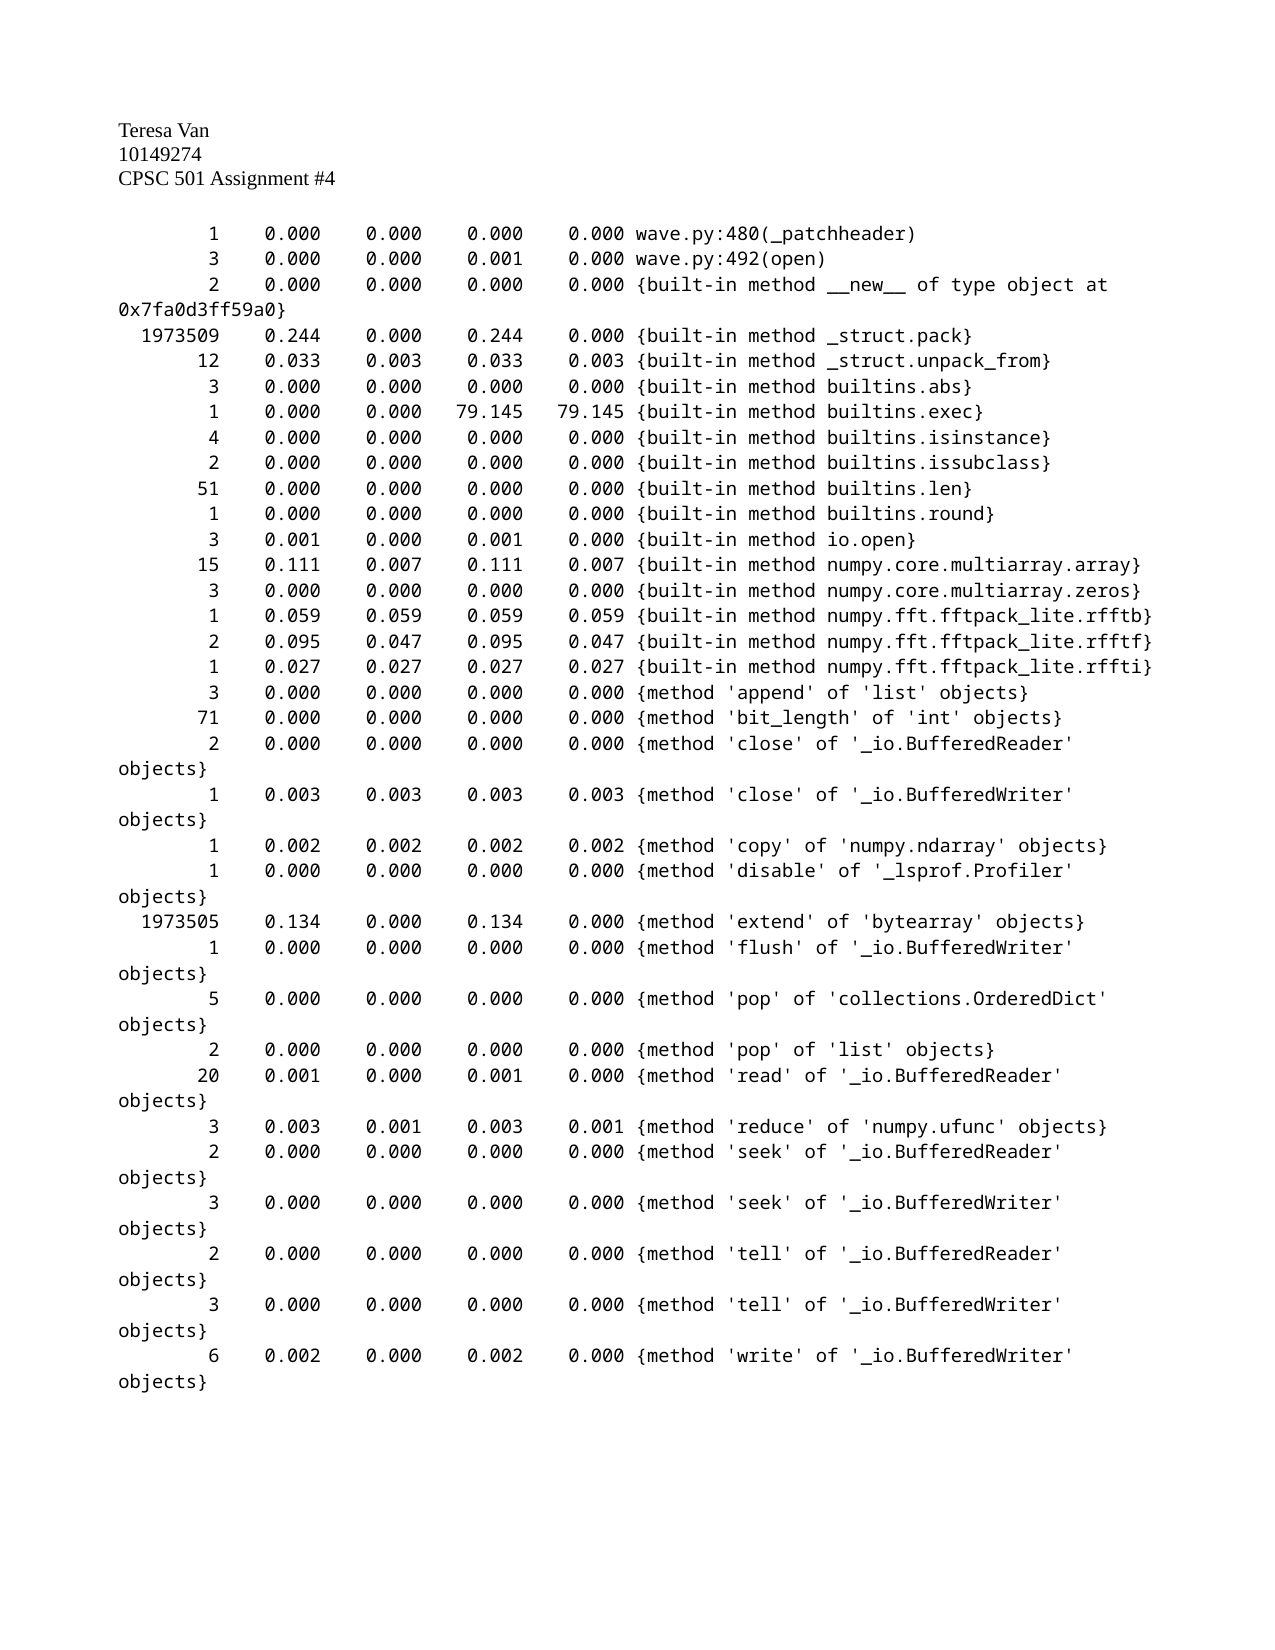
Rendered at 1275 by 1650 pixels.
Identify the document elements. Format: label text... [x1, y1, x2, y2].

text 3 0.003 0.001 0.003 0.001 {method 'reduce' of 'numpy.ufunc' objects} [118, 1113, 1157, 1138]
text 2 0.000 0.000 0.000 0.000 {built-in method builtins.issubclass} [118, 449, 1157, 475]
text 2 0.000 0.000 0.000 0.000 {method 'seek' of '_io.BufferedReader' objects} [118, 1138, 1157, 1189]
text 1 0.000 0.000 0.000 0.000 {method 'flush' of '_io.BufferedWriter' objects} [118, 934, 1157, 985]
text 3 0.000 0.000 0.000 0.000 {method 'seek' of '_io.BufferedWriter' objects} [118, 1189, 1157, 1241]
text 1 0.000 0.000 0.000 0.000 wave.py:480(_patchheader) [118, 220, 1157, 245]
text 2 0.000 0.000 0.000 0.000 {method 'close' of '_io.BufferedReader' objects} [118, 730, 1157, 781]
text 3 0.000 0.000 0.001 0.000 wave.py:492(open) [118, 245, 1157, 271]
text 1 0.002 0.002 0.002 0.002 {method 'copy' of 'numpy.ndarray' objects} [118, 832, 1157, 858]
text 1 0.059 0.059 0.059 0.059 {built-in method numpy.fft.fftpack_lite.rfftb} [118, 603, 1157, 628]
text 71 0.000 0.000 0.000 0.000 {method 'bit_length' of 'int' objects} [118, 705, 1157, 730]
text 1 0.000 0.000 79.145 79.145 {built-in method builtins.exec} [118, 398, 1157, 424]
text 1973509 0.244 0.000 0.244 0.000 {built-in method _struct.pack} [118, 322, 1157, 347]
text 3 0.001 0.000 0.001 0.000 {built-in method io.open} [118, 526, 1157, 552]
text 3 0.000 0.000 0.000 0.000 {method 'append' of 'list' objects} [118, 679, 1157, 705]
text 2 0.000 0.000 0.000 0.000 {built-in method __new__ of type object at 0x7fa0d3ff59a0} [118, 271, 1157, 322]
text 2 0.000 0.000 0.000 0.000 {method 'tell' of '_io.BufferedReader' objects} [118, 1241, 1157, 1292]
text 2 0.095 0.047 0.095 0.047 {built-in method numpy.fft.fftpack_lite.rfftf} [118, 628, 1157, 654]
text 15 0.111 0.007 0.111 0.007 {built-in method numpy.core.multiarray.array} [118, 552, 1157, 577]
text 3 0.000 0.000 0.000 0.000 {method 'tell' of '_io.BufferedWriter' objects} [118, 1292, 1157, 1343]
text 1 0.000 0.000 0.000 0.000 {built-in method builtins.round} [118, 501, 1157, 526]
text 20 0.001 0.000 0.001 0.000 {method 'read' of '_io.BufferedReader' objects} [118, 1062, 1157, 1113]
text 6 0.002 0.000 0.002 0.000 {method 'write' of '_io.BufferedWriter' objects} [118, 1343, 1157, 1394]
text 3 0.000 0.000 0.000 0.000 {built-in method numpy.core.multiarray.zeros} [118, 577, 1157, 603]
text 12 0.033 0.003 0.033 0.003 {built-in method _struct.unpack_from} [118, 347, 1157, 373]
text 3 0.000 0.000 0.000 0.000 {built-in method builtins.abs} [118, 373, 1157, 398]
text 1 0.027 0.027 0.027 0.027 {built-in method numpy.fft.fftpack_lite.rffti} [118, 654, 1157, 679]
text 5 0.000 0.000 0.000 0.000 {method 'pop' of 'collections.OrderedDict' objects} [118, 985, 1157, 1036]
text 4 0.000 0.000 0.000 0.000 {built-in method builtins.isinstance} [118, 424, 1157, 449]
text 1973505 0.134 0.000 0.134 0.000 {method 'extend' of 'bytearray' objects} [118, 909, 1157, 934]
text 51 0.000 0.000 0.000 0.000 {built-in method builtins.len} [118, 475, 1157, 501]
text 2 0.000 0.000 0.000 0.000 {method 'pop' of 'list' objects} [118, 1036, 1157, 1062]
text 1 0.000 0.000 0.000 0.000 {method 'disable' of '_lsprof.Profiler' objects} [118, 858, 1157, 909]
text 1 0.003 0.003 0.003 0.003 {method 'close' of '_io.BufferedWriter' objects} [118, 781, 1157, 832]
